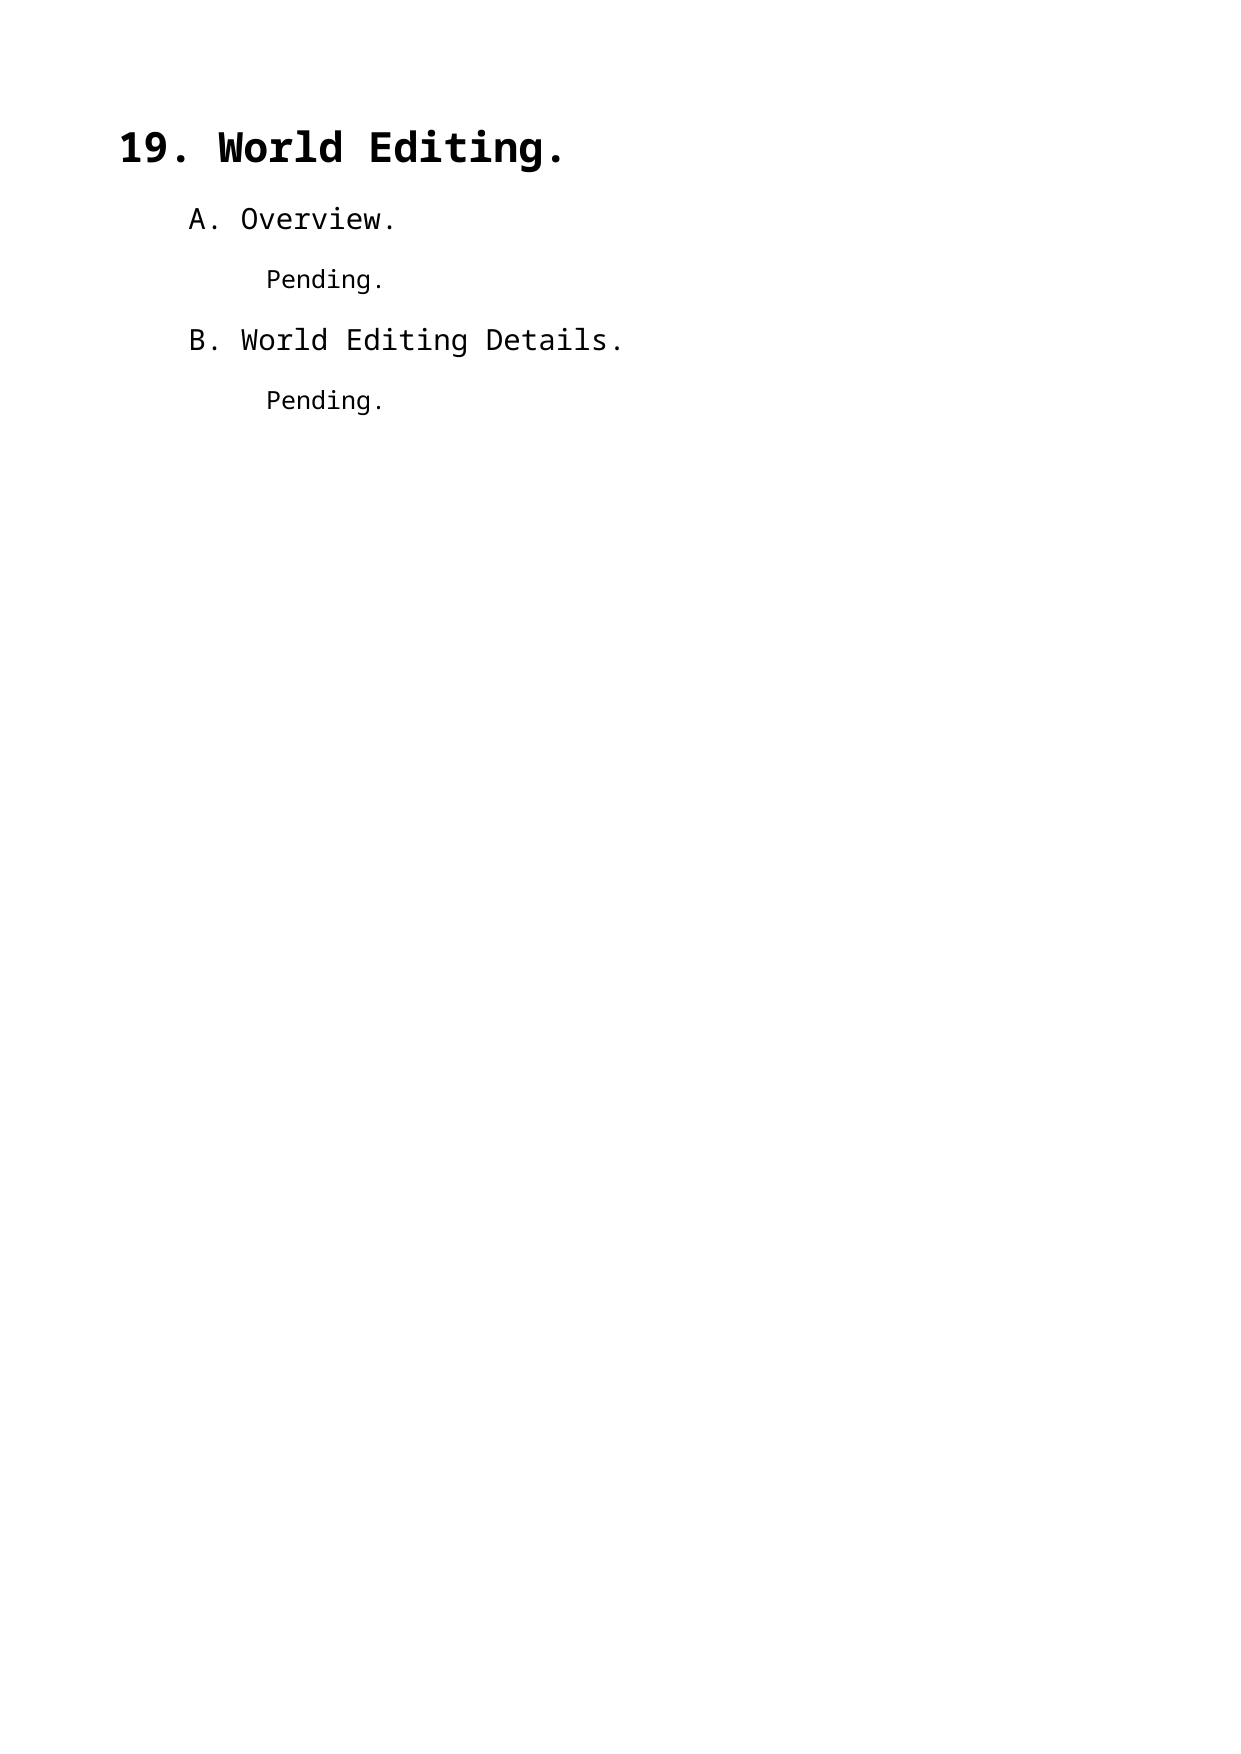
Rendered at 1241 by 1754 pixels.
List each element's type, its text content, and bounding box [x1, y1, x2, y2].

subtitle World Editing. [118, 118, 1122, 175]
text Pending. [266, 262, 1122, 296]
subtitle World Editing Details. [118, 319, 1122, 359]
subtitle Overview. [118, 198, 1122, 238]
text Pending. [266, 383, 1122, 417]
